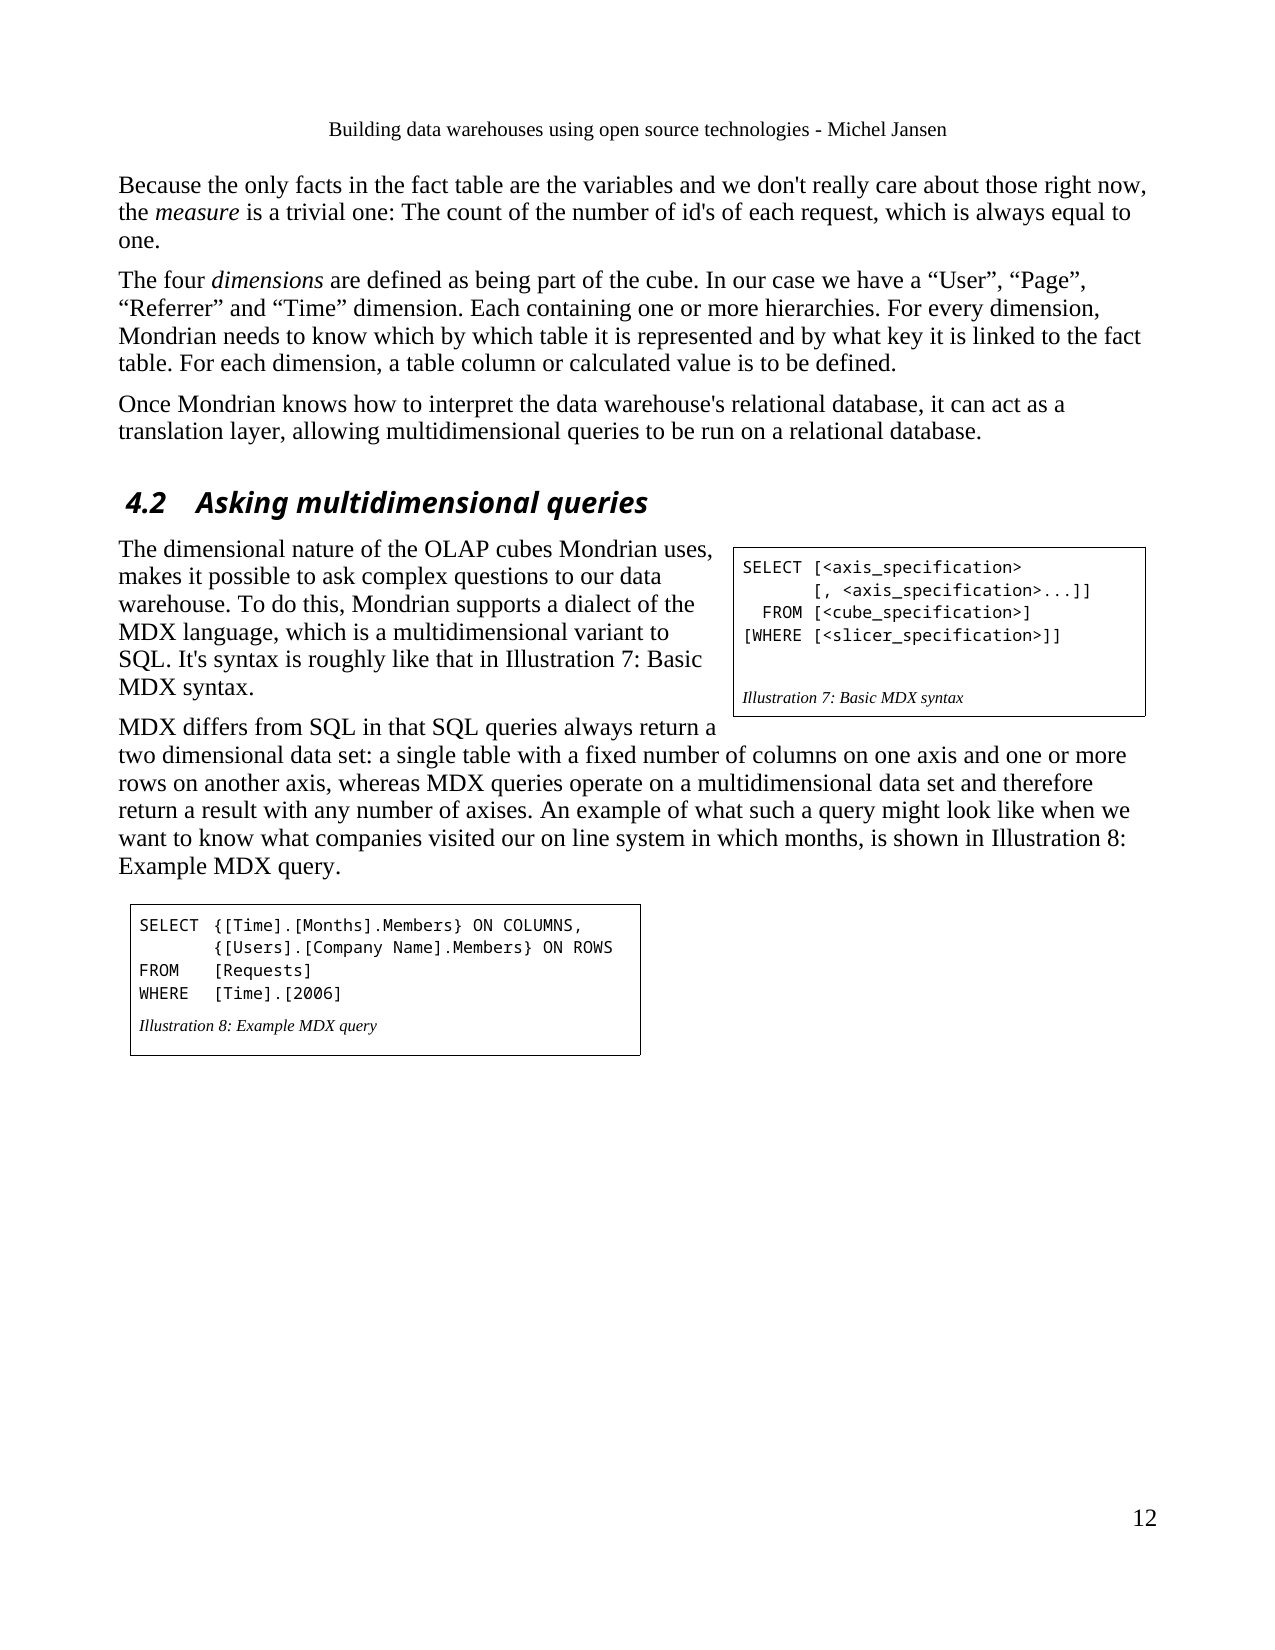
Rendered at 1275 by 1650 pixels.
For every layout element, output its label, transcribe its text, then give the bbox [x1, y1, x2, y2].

subtitle Asking multidimensional queries [118, 483, 1157, 522]
text Once Mondrian knows how to interpret the data warehouse's relational database, it can act as a translation layer, allowing multidimensional queries to be run on a relational database. [118, 390, 1157, 445]
text Illustration 8: Example MDX query [139, 1016, 631, 1035]
text The dimensional nature of the OLAP cubes Mondrian uses, makes it possible to ask complex questions to our data warehouse. To do this, Mondrian supports a dialect of the MDX language, which is a multidimensional variant to SQL. It's syntax is roughly like that in Illustration 7: Basic MDX syntax. [118, 535, 1157, 701]
text [WHERE [<slicer_specification>]] [742, 624, 1136, 647]
text MDX differs from SQL in that SQL queries always return a two dimensional data set: a single table with a fixed number of columns on one axis and one or more rows on another axis, whereas MDX queries operate on a multidimensional data set and therefore return a result with any number of axises. An example of what such a query might look like when we want to know what companies visited our on line system in which months, is shown in Illustration 8: Example MDX query. [118, 713, 1157, 880]
text SELECT [<axis_specification> [742, 556, 1136, 578]
text {[Users].[Company Name].Members} ON ROWS [139, 936, 631, 958]
text The four dimensions are defined as being part of the cube. In our case we have a “User”, “Page”, “Referrer” and “Time” dimension. Each containing one or more hierarchies. For every dimension, Mondrian needs to know which by which table it is represented and by what key it is linked to the fact table. For each dimension, a table column or calculated value is to be defined. [118, 266, 1157, 377]
text The dimensional nature of the OLAP cubes Mondrian uses, makes it possible to ask complex questions to our data warehouse. To do this, Mondrian supports a dialect of the MDX language, which is a multidimensional variant to SQL. It's syntax is roughly like that in Illustration 7: Basic MDX syntax. [734, 548, 1145, 716]
text Because the only facts in the fact table are the variables and we don't really care about those right now, the measure is a trivial one: The count of the number of id's of each request, which is always equal to one. [118, 171, 1157, 254]
text FROM [Requests] [139, 958, 631, 981]
text Illustration 7: Basic MDX syntax [742, 688, 1136, 707]
text SELECT {[Time].[Months].Members} ON COLUMNS, [139, 913, 631, 936]
text FROM [<cube_specification>] [742, 601, 1136, 624]
text [, <axis_specification>...]] [742, 578, 1136, 601]
text WHERE [Time].[2006] [139, 981, 631, 1004]
